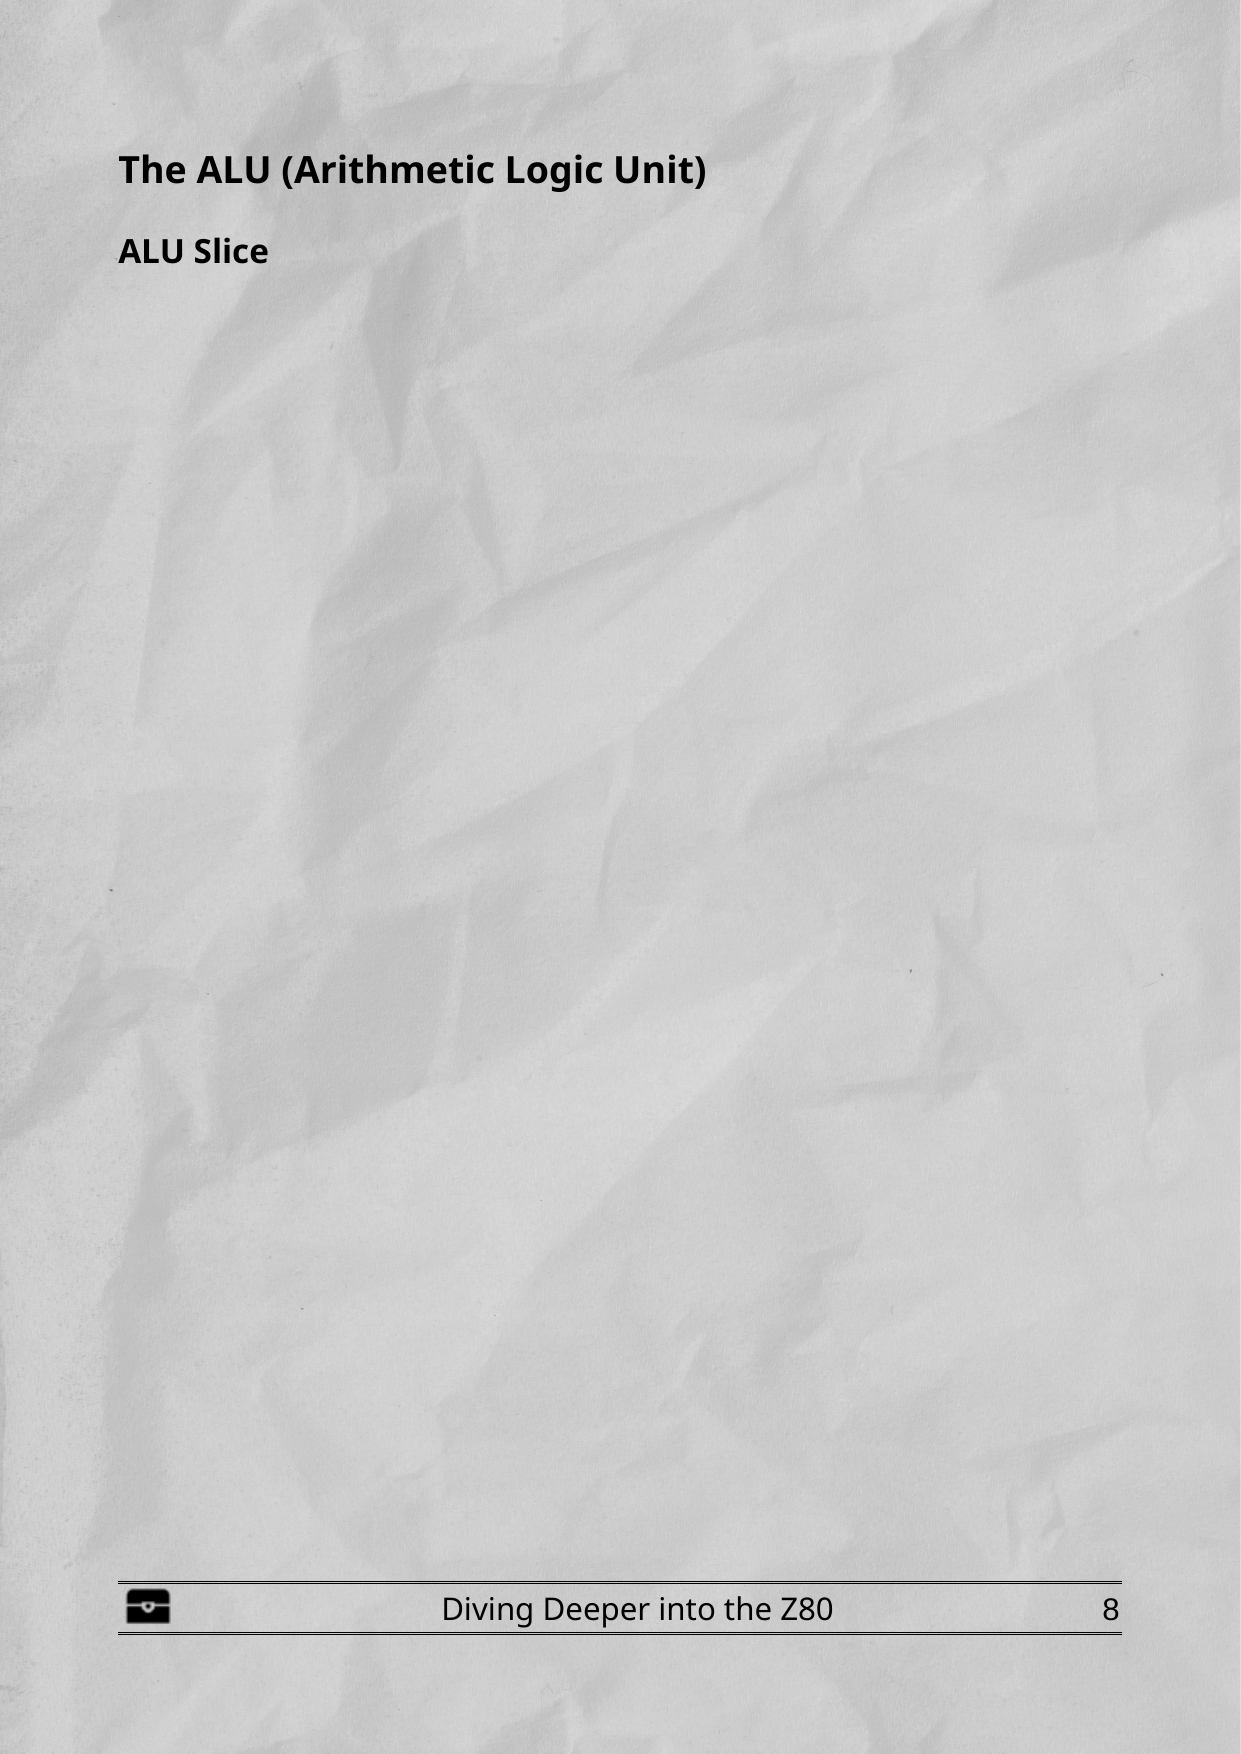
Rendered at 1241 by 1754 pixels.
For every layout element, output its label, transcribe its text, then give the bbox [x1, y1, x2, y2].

subtitle ALU Slice [118, 227, 1122, 273]
subtitle The ALU (Arithmetic Logic Unit) [118, 143, 1122, 194]
picture [0, 0, 1241, 1754]
